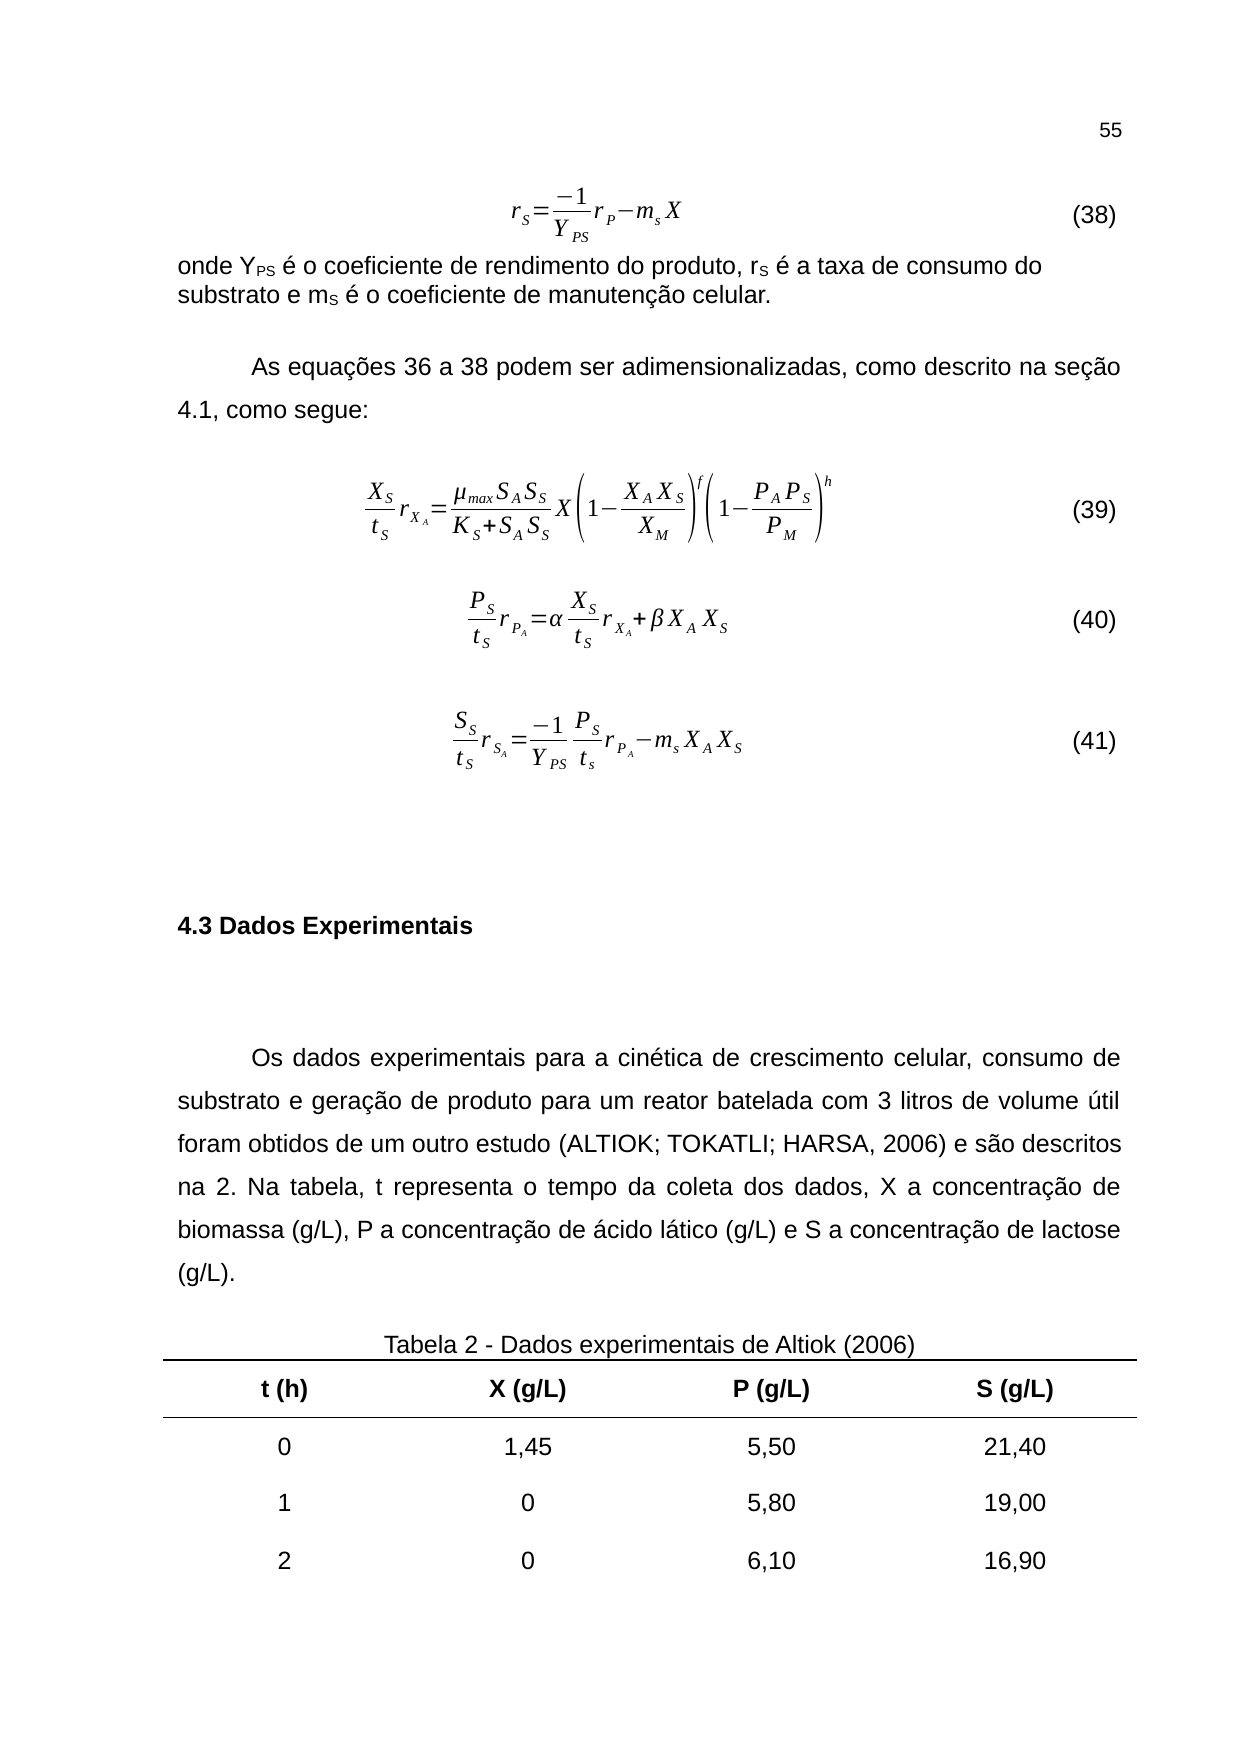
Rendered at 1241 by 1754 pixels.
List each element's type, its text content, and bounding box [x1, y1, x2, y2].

table_cell 1 [163, 1474, 406, 1531]
table_header [177, 467, 1017, 552]
table_header [177, 581, 1017, 658]
table_cell 19,00 [893, 1474, 1137, 1531]
table_cell 5,50 [650, 1418, 893, 1474]
table_header [177, 701, 1017, 779]
text As equações 36 a 38 podem ser adimensionalizadas, como descrito na seção 4.1, como segue: [177, 352, 1122, 424]
table_cell 0 [163, 1418, 406, 1474]
table_cell 6,10 [650, 1531, 893, 1589]
table_header (39) [1017, 467, 1122, 552]
table_header (38) [1017, 177, 1122, 251]
table_cell 1,45 [406, 1418, 649, 1474]
table_cell 21,40 [893, 1418, 1137, 1474]
text Os dados experimentais para a cinética de crescimento celular, consumo de substrato e geração de produto para um reator batelada com 3 litros de volume útil foram obtidos de um outro estudo (ALTIOK; TOKATLI; HARSA, 2006) e são descritos na Tabela 2. Na tabela, t representa o tempo da coleta dos dados, X a concentração de biomassa (g/L), P a concentração de ácido lático (g/L) e S a concentração de lactose (g/L). [177, 1043, 1122, 1287]
table_header P (g/L) [650, 1361, 893, 1416]
table_cell 5,80 [650, 1474, 893, 1531]
text Tabela 2 - Dados experimentais de Altiok (2006) [177, 1330, 1122, 1359]
subtitle Dados Experimentais [177, 911, 1122, 940]
table_header t (h) [163, 1361, 406, 1416]
table_header (41) [1017, 701, 1122, 779]
text onde YPS é o coeficiente de rendimento do produto, rS é a taxa de consumo do substrato e mS é o coeficiente de manutenção celular. [177, 251, 1122, 309]
table_header S (g/L) [893, 1361, 1137, 1416]
table_cell 0 [406, 1531, 649, 1589]
table_header X (g/L) [406, 1361, 649, 1416]
table_cell 0 [406, 1474, 649, 1531]
table_cell 2 [163, 1531, 406, 1589]
table_header [177, 177, 1017, 251]
table_cell 16,90 [893, 1531, 1137, 1589]
table_header (40) [1017, 581, 1122, 658]
